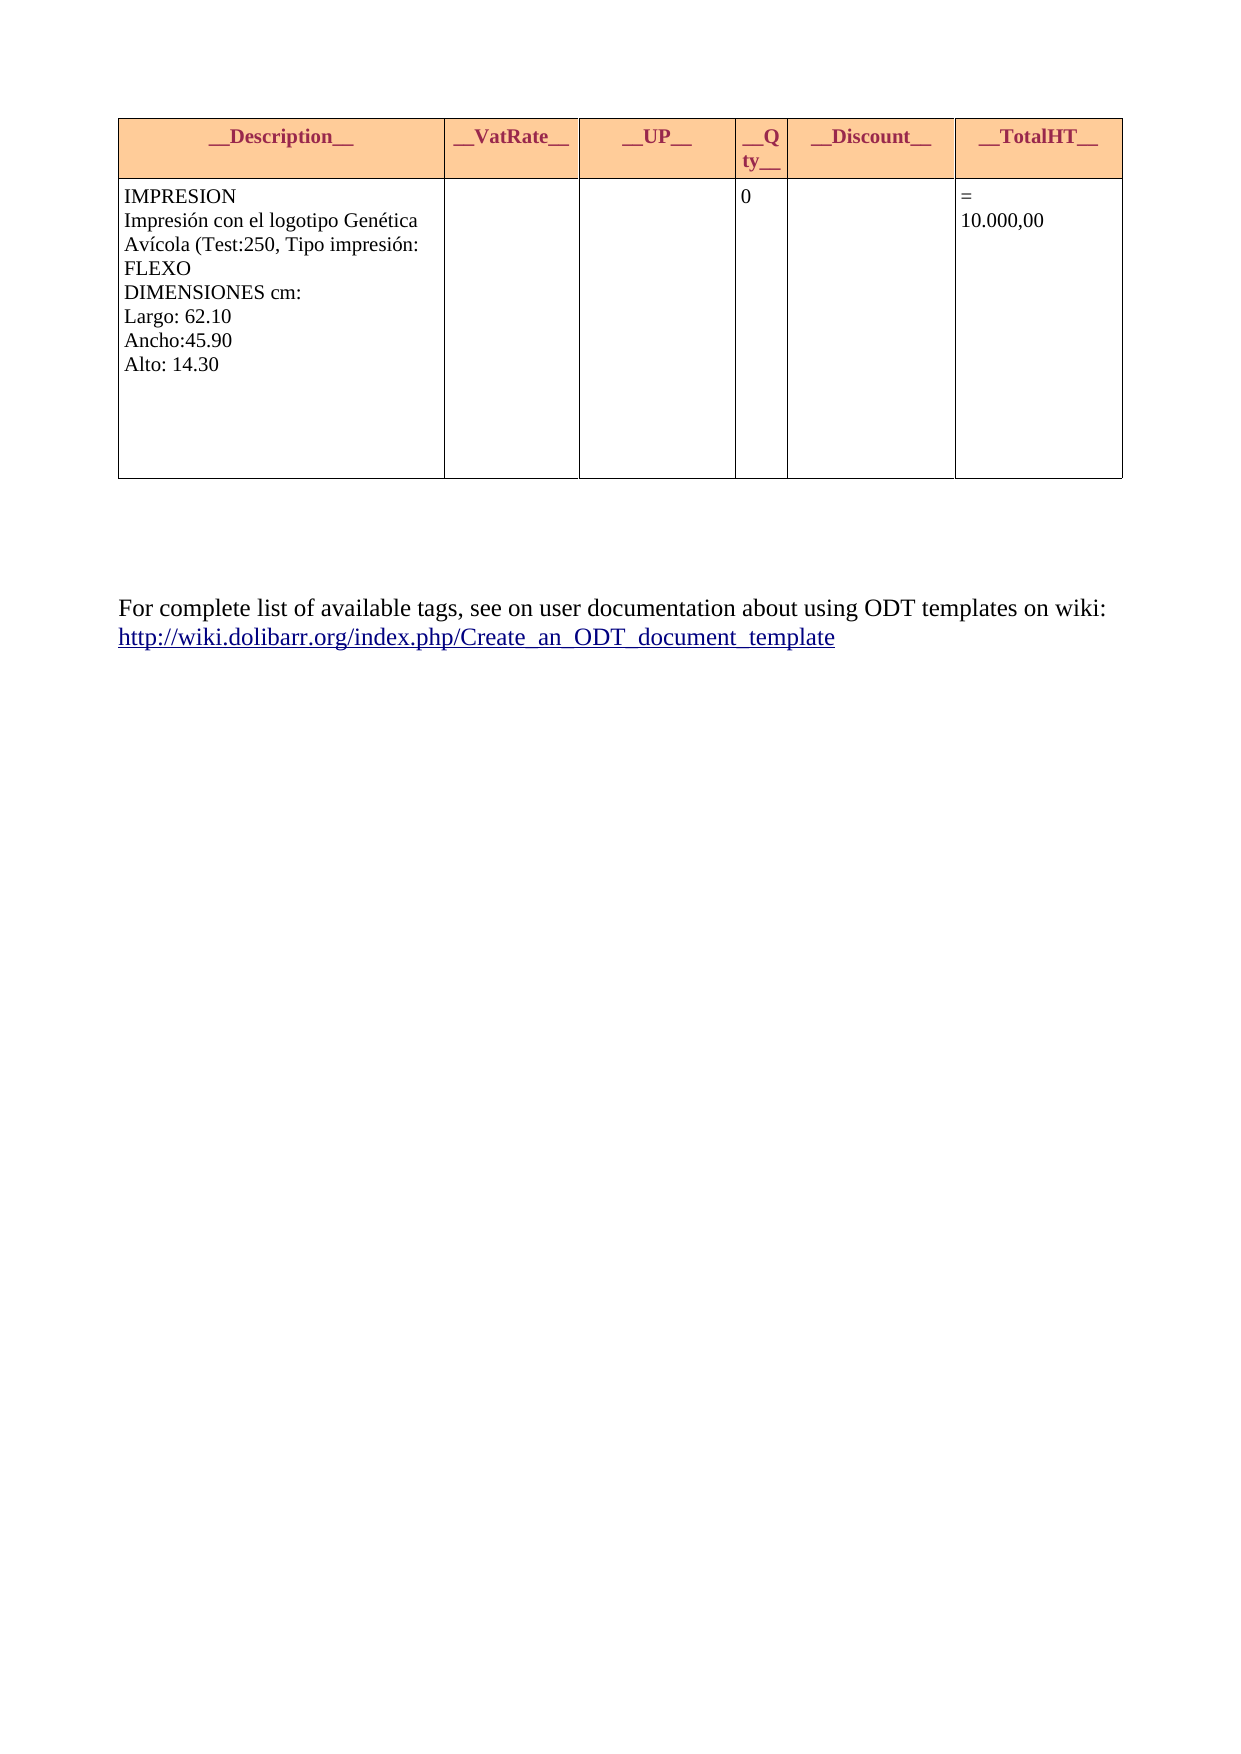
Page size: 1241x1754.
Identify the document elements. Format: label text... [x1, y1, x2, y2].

table_header __Qty__ [736, 119, 787, 178]
table_cell [788, 179, 954, 478]
table_header __VatRate__ [445, 119, 578, 178]
text http://wiki.dolibarr.org/index.php/Create_an_ODT_document_template [118, 622, 1122, 651]
table_cell [445, 179, 578, 478]
table_header __TotalHT__ [956, 119, 1122, 178]
table_cell 0 [736, 179, 787, 478]
table_header __Discount__ [788, 119, 954, 178]
table_cell IMPRESION Impresión con el logotipo Genética Avícola (Test:250, Tipo impresión: FLEXO DIMENSIONES cm: Largo: 62.10 Ancho:45.90 Alto: 14.30 [119, 179, 444, 478]
table_header __UP__ [580, 119, 735, 178]
table_cell [580, 179, 735, 478]
text For complete list of available tags, see on user documentation about using ODT templates on wiki: [118, 593, 1122, 622]
table_header __Description__ [119, 119, 444, 178]
table_cell = 10.000,00 [956, 179, 1122, 478]
